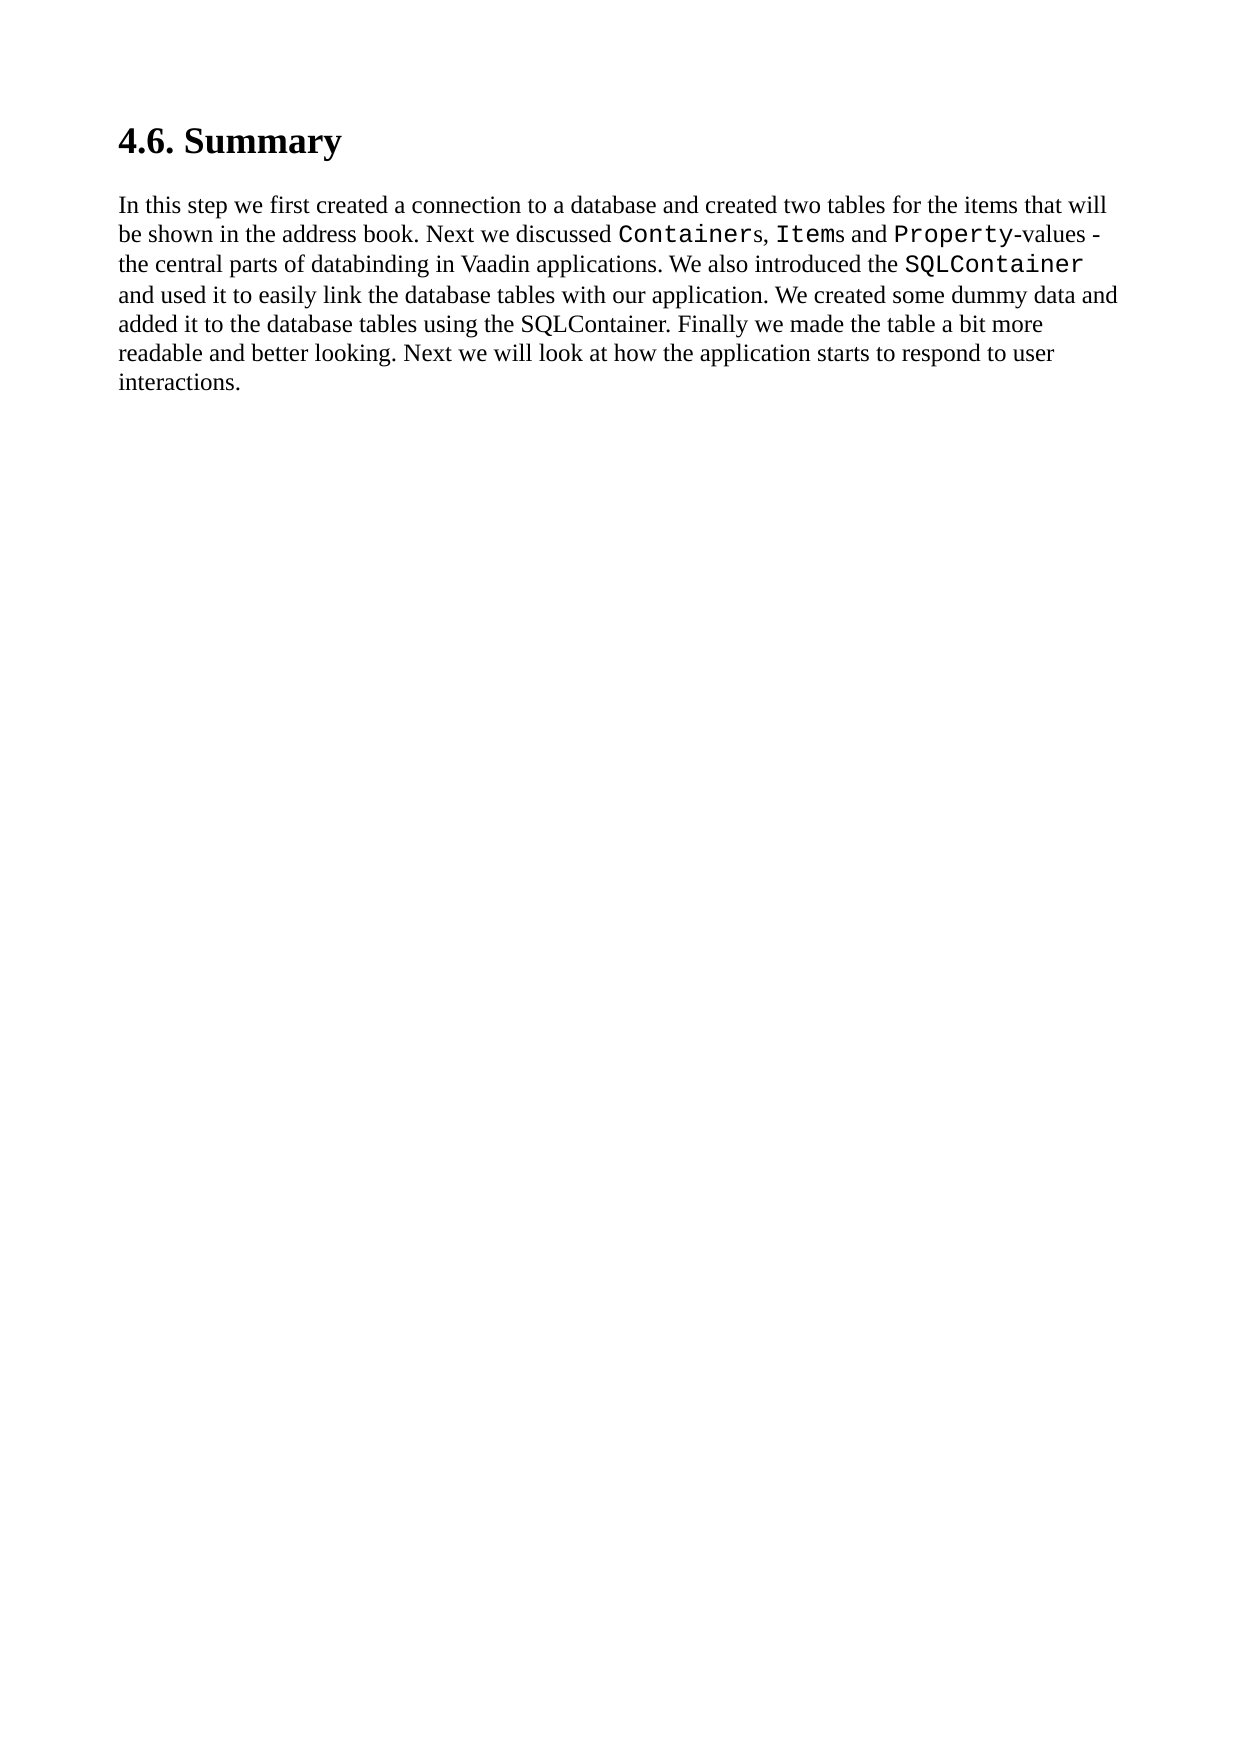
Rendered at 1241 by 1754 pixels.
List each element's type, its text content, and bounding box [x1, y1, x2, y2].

subtitle 4.6. Summary [118, 118, 1122, 161]
text In this step we first created a connection to a database and created two tables for the items that will be shown in the address book. Next we discussed Containers, Items and Property-values - the central parts of databinding in Vaadin applications. We also introduced the SQLContainer and used it to easily link the database tables with our application. We created some dummy data and added it to the database tables using the SQLContainer. Finally we made the table a bit more readable and better looking. Next we will look at how the application starts to respond to user interactions. [118, 190, 1122, 395]
